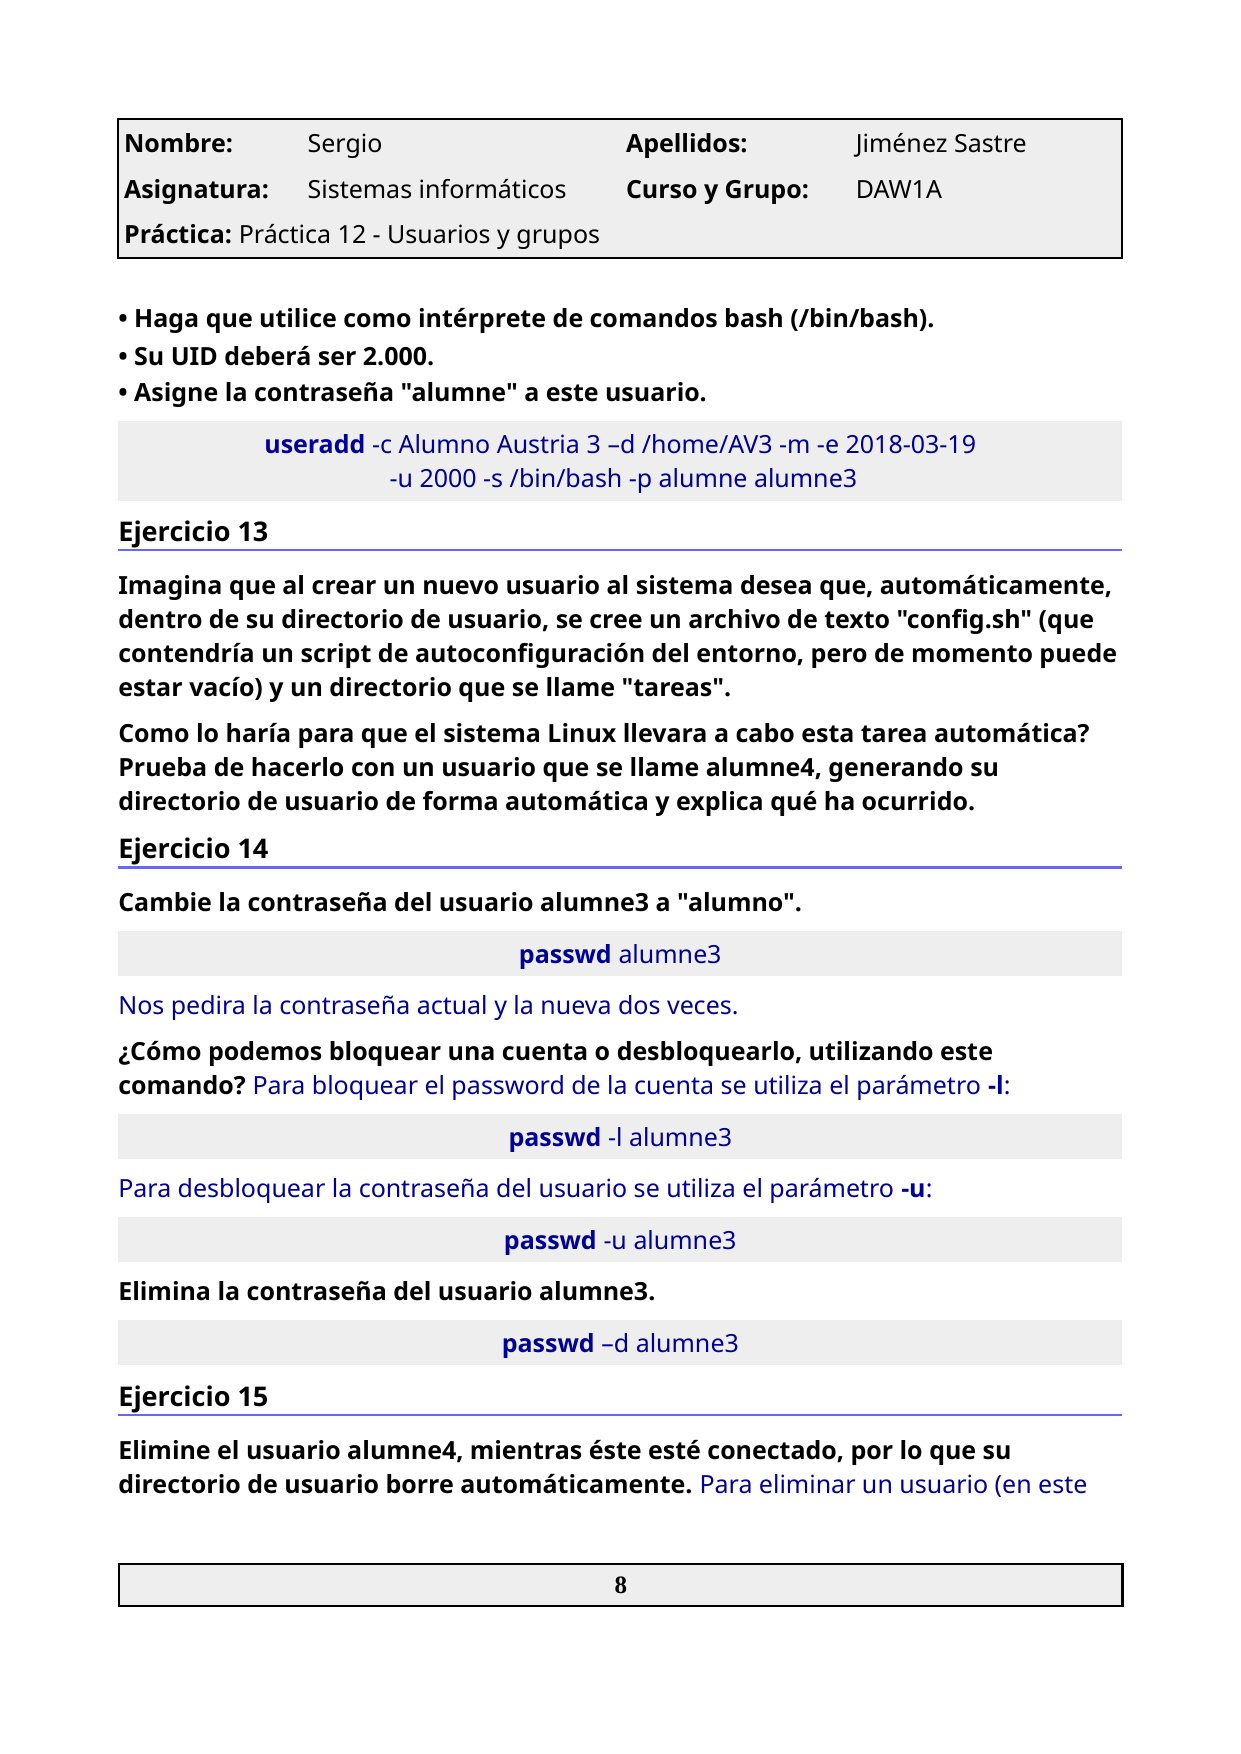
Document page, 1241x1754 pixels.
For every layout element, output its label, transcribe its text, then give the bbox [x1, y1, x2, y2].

text • Su UID deberá ser 2.000. [118, 338, 1122, 372]
table_header [118, 869, 1122, 885]
table_header [118, 1416, 1122, 1432]
text Como lo haría para que el sistema Linux llevara a cabo esta tarea automática? Prueba de hacerlo con un usuario que se llame alumne4, generando su directorio de usuario de forma automática y explica qué ha ocurrido. [118, 716, 1122, 818]
table_header passwd –d alumne3 [118, 1320, 1122, 1365]
text • Haga que utilice como intérprete de comandos bash (/bin/bash). [118, 301, 1122, 335]
text Ejercicio 14 [118, 829, 1122, 866]
text Ejercicio 15 [118, 1377, 1122, 1414]
table_header passwd -l alumne3 [118, 1114, 1122, 1159]
table_header useradd -c Alumno Austria 3 –d /home/AV3 -m -e 2018-03-19 -u 2000 -s /bin/bash -p alumne alumne3 [118, 421, 1122, 501]
text • Asigne la contraseña "alumne" a este usuario. [118, 375, 1122, 409]
text Nos pedira la contraseña actual y la nueva dos veces. [118, 988, 1122, 1022]
table_header passwd -u alumne3 [118, 1217, 1122, 1262]
table_header [118, 551, 1122, 567]
text Ejercicio 13 [118, 512, 1122, 549]
text Elimine el usuario alumne4, mientras éste esté conectado, por lo que su directorio de usuario borre automáticamente. Para eliminar un usuario (en este [118, 1432, 1122, 1500]
text Cambie la contraseña del usuario alumne3 a "alumno". [118, 885, 1122, 919]
table_header passwd alumne3 [118, 931, 1122, 976]
text Elimina la contraseña del usuario alumne3. [118, 1274, 1122, 1308]
text Imagina que al crear un nuevo usuario al sistema desea que, automáticamente, dentro de su directorio de usuario, se cree un archivo de texto "config.sh" (que contendría un script de autoconfiguración del entorno, pero de momento puede estar vacío) y un directorio que se llame "tareas". [118, 567, 1122, 704]
text Para desbloquear la contraseña del usuario se utiliza el parámetro -u: [118, 1171, 1122, 1205]
text ¿Cómo podemos bloquear una cuenta o desbloquearlo, utilizando este comando? Para bloquear el password de la cuenta se utiliza el parámetro -l: [118, 1034, 1122, 1102]
